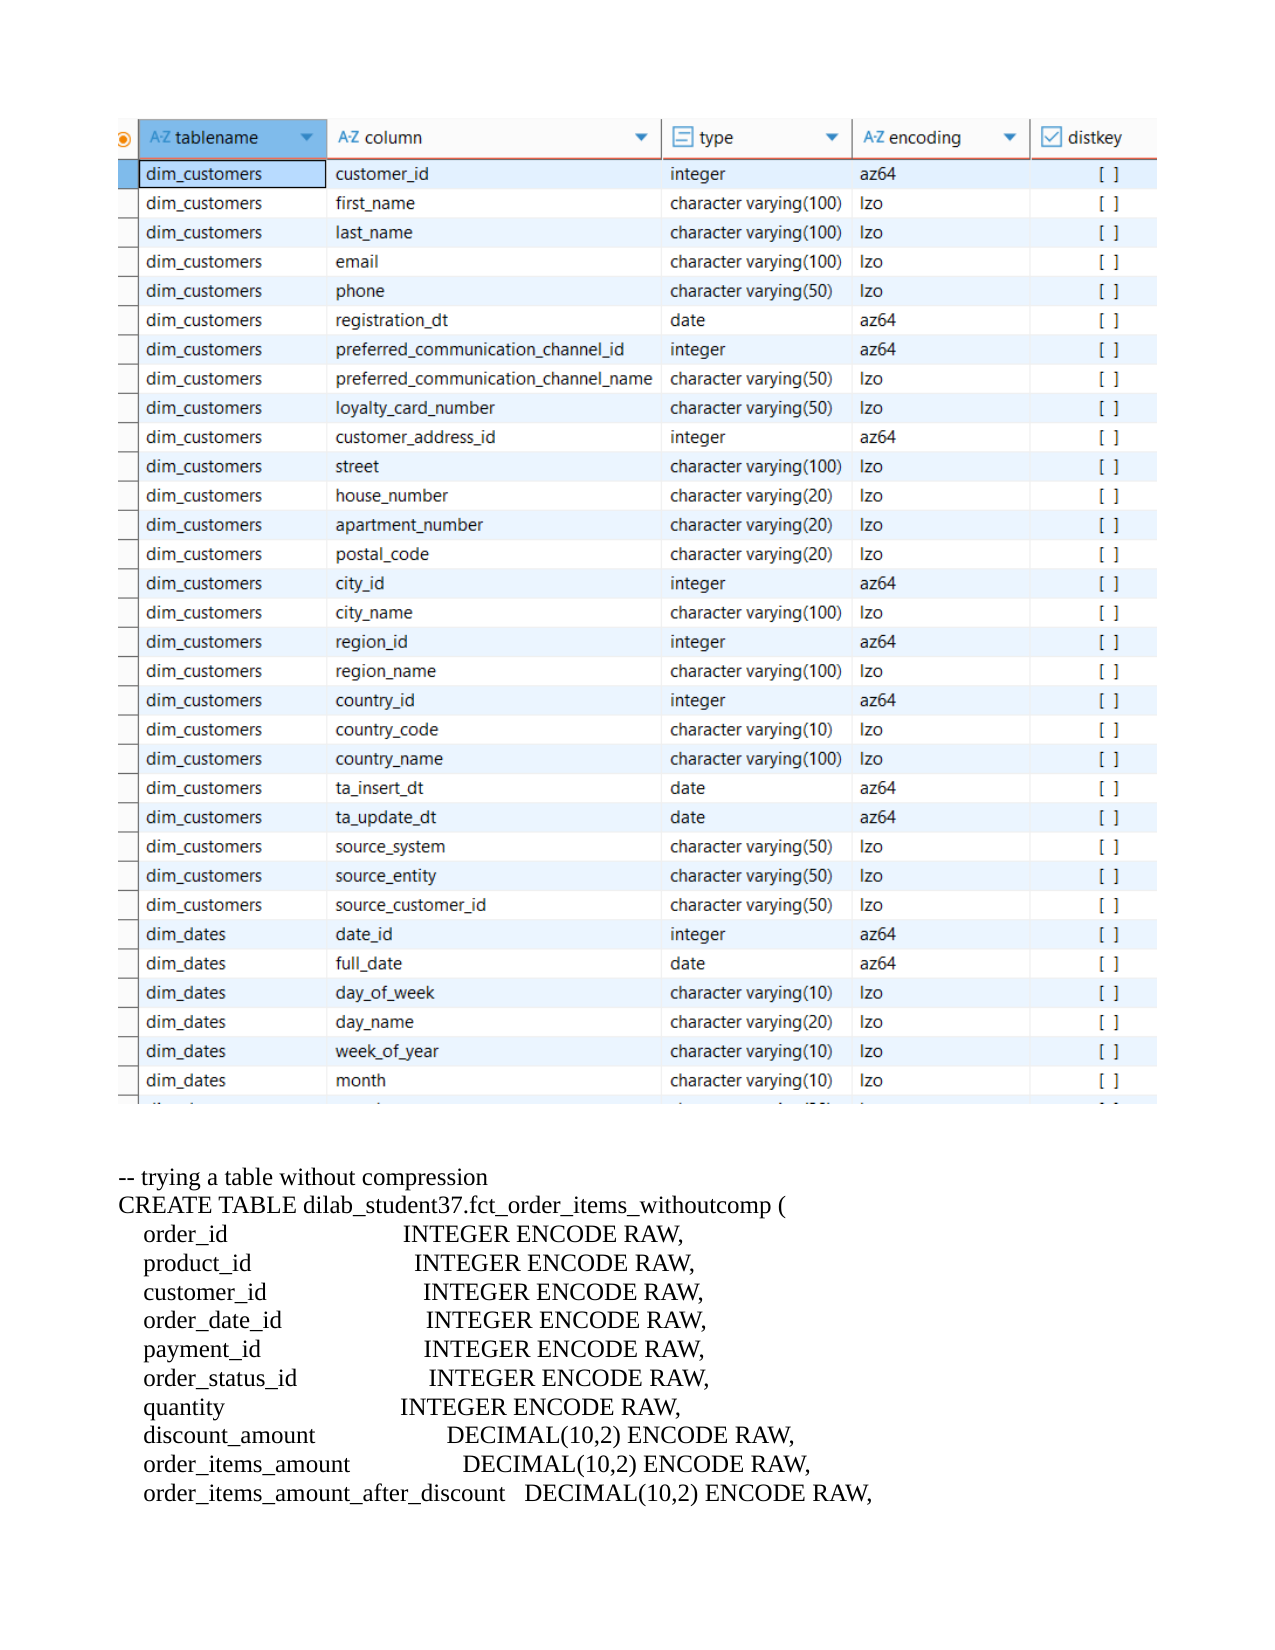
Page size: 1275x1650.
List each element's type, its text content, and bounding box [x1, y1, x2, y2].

picture [118, 118, 1157, 1104]
text order_id INTEGER ENCODE RAW, [118, 1219, 1157, 1248]
text order_items_amount DECIMAL(10,2) ENCODE RAW, [118, 1449, 1157, 1478]
text order_date_id INTEGER ENCODE RAW, [118, 1305, 1157, 1334]
text customer_id INTEGER ENCODE RAW, [118, 1277, 1157, 1305]
text order_items_amount_after_discount DECIMAL(10,2) ENCODE RAW, [118, 1478, 1157, 1507]
text payment_id INTEGER ENCODE RAW, [118, 1334, 1157, 1363]
text quantity INTEGER ENCODE RAW, [118, 1392, 1157, 1420]
text CREATE TABLE dilab_student37.fct_order_items_withoutcomp ( [118, 1190, 1157, 1219]
text order_status_id INTEGER ENCODE RAW, [118, 1363, 1157, 1392]
text product_id INTEGER ENCODE RAW, [118, 1248, 1157, 1277]
text -- trying a table without compression [118, 1162, 1157, 1190]
text discount_amount DECIMAL(10,2) ENCODE RAW, [118, 1420, 1157, 1449]
